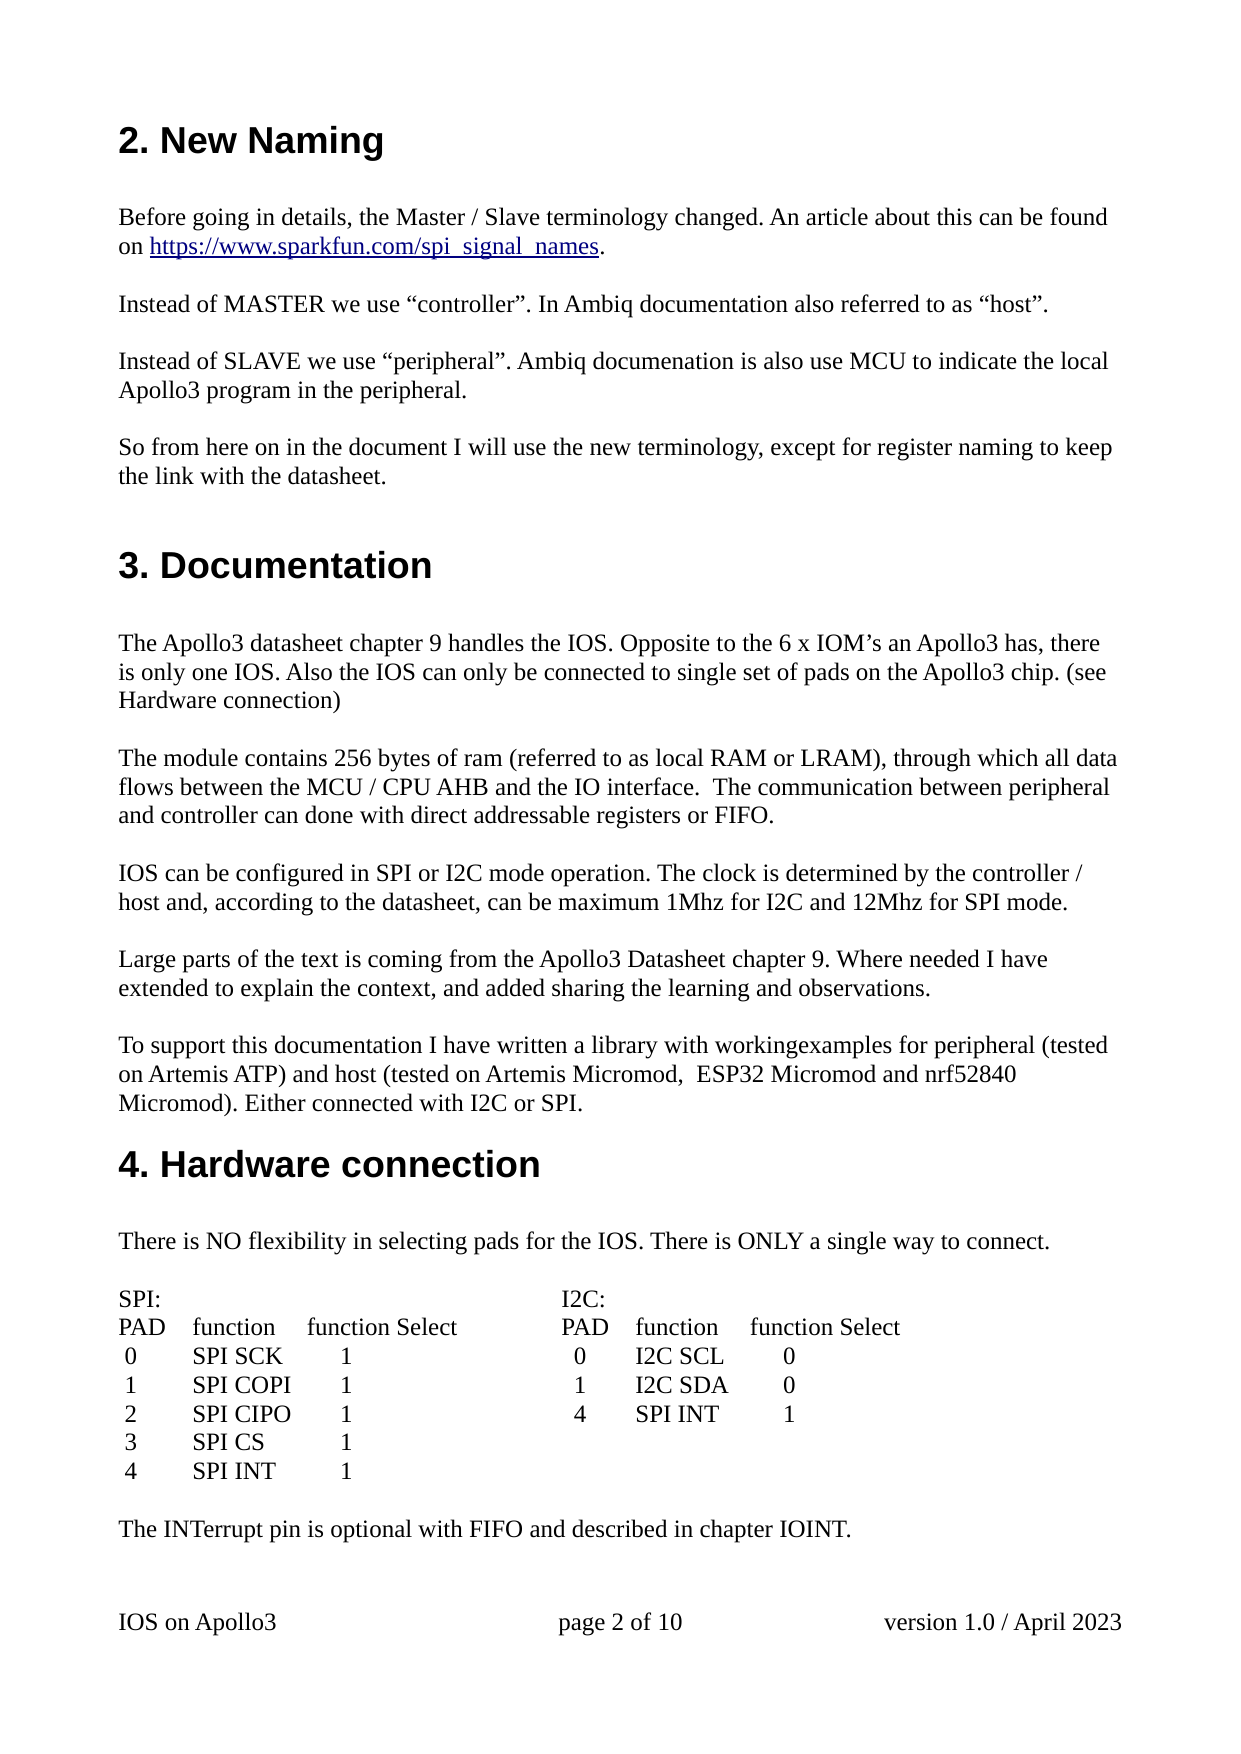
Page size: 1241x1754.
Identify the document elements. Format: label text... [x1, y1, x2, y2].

text SPI: I2C: [118, 1284, 1122, 1312]
text So from here on in the document I will use the new terminology, except for register naming to keep the link with the datasheet. [118, 432, 1122, 490]
text Large parts of the text is coming from the Apollo3 Datasheet chapter 9. Where needed I have extended to explain the context, and added sharing the learning and observations. [118, 944, 1122, 1002]
text 0 SPI SCK 1 0 I2C SCL 0 [118, 1341, 1122, 1370]
text PAD function function Select PAD function function Select [118, 1312, 1122, 1341]
text The INTerrupt pin is optional with FIFO and described in chapter IOINT. [118, 1514, 1122, 1542]
subtitle 4. Hardware connection [118, 1142, 1122, 1185]
text Before going in details, the Master / Slave terminology changed. An article about this can be found on https://www.sparkfun.com/spi_signal_names. [118, 202, 1122, 260]
text To support this documentation I have written a library with workingexamples for peripheral (tested on Artemis ATP) and host (tested on Artemis Micromod, ESP32 Micromod and nrf52840 Micromod). Either connected with I2C or SPI. [118, 1031, 1122, 1117]
text IOS can be configured in SPI or I2C mode operation. The clock is determined by the controller / host and, according to the datasheet, can be maximum 1Mhz for I2C and 12Mhz for SPI mode. [118, 858, 1122, 916]
text 2 SPI CIPO 1 4 SPI INT 1 [118, 1399, 1122, 1427]
subtitle 3. Documentation [118, 544, 1122, 587]
text There is NO flexibility in selecting pads for the IOS. There is ONLY a single way to connect. [118, 1226, 1122, 1255]
text Instead of SLAVE we use “peripheral”. Ambiq documenation is also use MCU to indicate the local Apollo3 program in the peripheral. [118, 346, 1122, 404]
text The Apollo3 datasheet chapter 9 handles the IOS. Opposite to the 6 x IOM’s an Apollo3 has, there is only one IOS. Also the IOS can only be connected to single set of pads on the Apollo3 chip. (see Hardware connection) [118, 628, 1122, 714]
text Instead of MASTER we use “controller”. In Ambiq documentation also referred to as “host”. [118, 289, 1122, 317]
text 4 SPI INT 1 [118, 1456, 1122, 1485]
text The module contains 256 bytes of ram (referred to as local RAM or LRAM), through which all data flows between the MCU / CPU AHB and the IO interface. The communication between peripheral and controller can done with direct addressable registers or FIFO. [118, 743, 1122, 829]
text 3 SPI CS 1 [118, 1427, 1122, 1456]
subtitle 2. New Naming [118, 118, 1122, 161]
text 1 SPI COPI 1 1 I2C SDA 0 [118, 1370, 1122, 1399]
